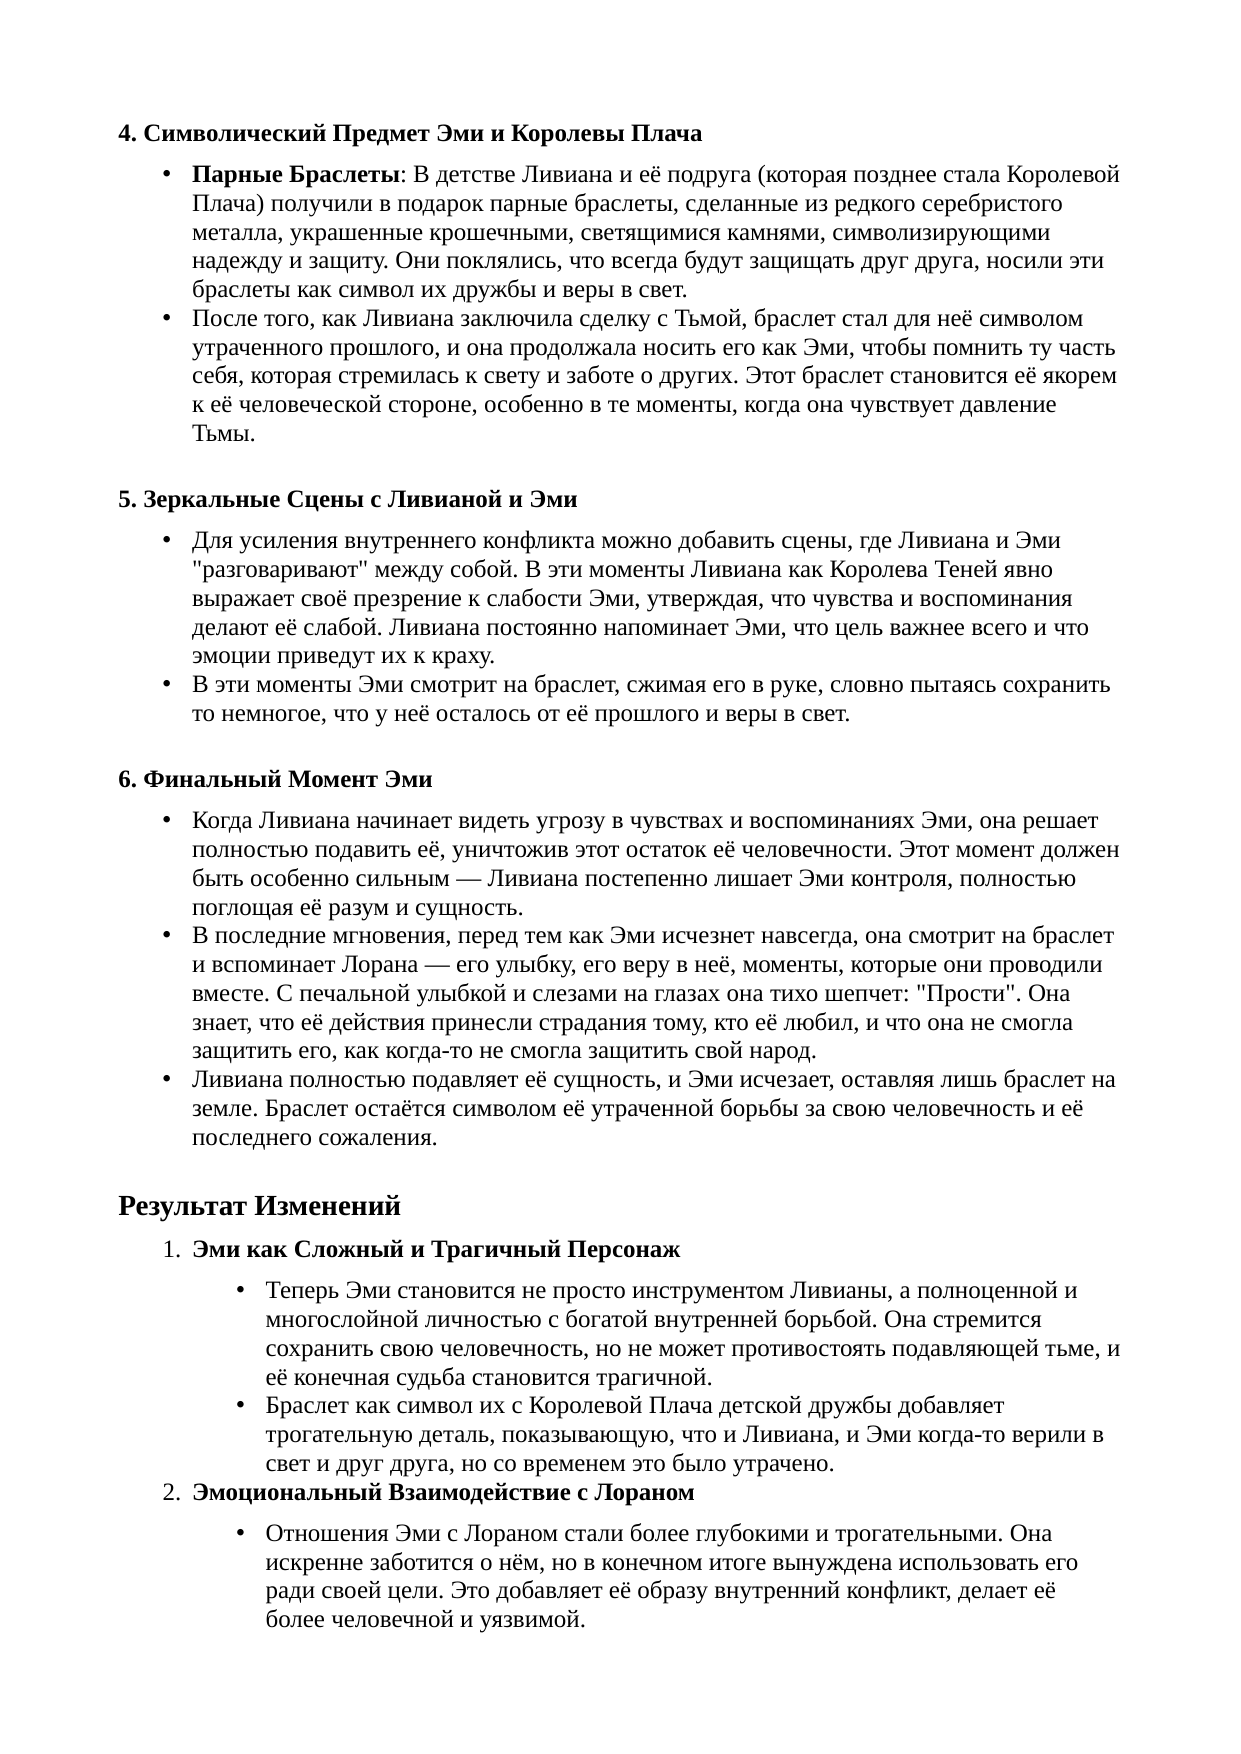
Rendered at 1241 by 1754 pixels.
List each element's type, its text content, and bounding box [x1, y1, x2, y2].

subtitle 6. Финальный Момент Эми [118, 764, 1122, 793]
list В последние мгновения, перед тем как Эми исчезнет навсегда, она смотрит на браслет и вспоминает Лорана — его улыбку, его веру в неё, моменты, которые они проводили вместе. С печальной улыбкой и слезами на глазах она тихо шепчет: "Прости". Она знает, что её действия принесли страдания тому, кто её любил, и что она не смогла защитить его, как когда-то не смогла защитить свой народ. [162, 921, 1122, 1064]
list Для усиления внутреннего конфликта можно добавить сцены, где Ливиана и Эми "разговаривают" между собой. В эти моменты Ливиана как Королева Теней явно выражает своё презрение к слабости Эми, утверждая, что чувства и воспоминания делают её слабой. Ливиана постоянно напоминает Эми, что цель важнее всего и что эмоции приведут их к краху. [162, 526, 1122, 669]
subtitle Результат Изменений [118, 1188, 1122, 1222]
list Эми как Сложный и Трагичный Персонаж [162, 1234, 1122, 1263]
list Браслет как символ их с Королевой Плача детской дружбы добавляет трогательную деталь, показывающую, что и Ливиана, и Эми когда-то верили в свет и друг друга, но со временем это было утрачено. [236, 1390, 1122, 1477]
subtitle 4. Символический Предмет Эми и Королевы Плача [118, 118, 1122, 147]
list Эмоциональный Взаимодействие с Лораном [162, 1477, 1122, 1505]
list Теперь Эми становится не просто инструментом Ливианы, а полноценной и многослойной личностью с богатой внутренней борьбой. Она стремится сохранить свою человечность, но не может противостоять подавляющей тьме, и её конечная судьба становится трагичной. [236, 1275, 1122, 1390]
list Парные Браслеты: В детстве Ливиана и её подруга (которая позднее стала Королевой Плача) получили в подарок парные браслеты, сделанные из редкого серебристого металла, украшенные крошечными, светящимися камнями, символизирующими надежду и защиту. Они поклялись, что всегда будут защищать друг друга, носили эти браслеты как символ их дружбы и веры в свет. [162, 159, 1122, 303]
list Ливиана полностью подавляет её сущность, и Эми исчезает, оставляя лишь браслет на земле. Браслет остаётся символом её утраченной борьбы за свою человечность и её последнего сожаления. [162, 1064, 1122, 1151]
list Отношения Эми с Лораном стали более глубокими и трогательными. Она искренне заботится о нём, но в конечном итоге вынуждена использовать его ради своей цели. Это добавляет её образу внутренний конфликт, делает её более человечной и уязвимой. [236, 1518, 1122, 1633]
list Когда Ливиана начинает видеть угрозу в чувствах и воспоминаниях Эми, она решает полностью подавить её, уничтожив этот остаток её человечности. Этот момент должен быть особенно сильным — Ливиана постепенно лишает Эми контроля, полностью поглощая её разум и сущность. [162, 806, 1122, 921]
list После того, как Ливиана заключила сделку с Тьмой, браслет стал для неё символом утраченного прошлого, и она продолжала носить его как Эми, чтобы помнить ту часть себя, которая стремилась к свету и заботе о других. Этот браслет становится её якорем к её человеческой стороне, особенно в те моменты, когда она чувствует давление Тьмы. [162, 303, 1122, 447]
subtitle 5. Зеркальные Сцены с Ливианой и Эми [118, 484, 1122, 513]
list В эти моменты Эми смотрит на браслет, сжимая его в руке, словно пытаясь сохранить то немногое, что у неё осталось от её прошлого и веры в свет. [162, 669, 1122, 727]
